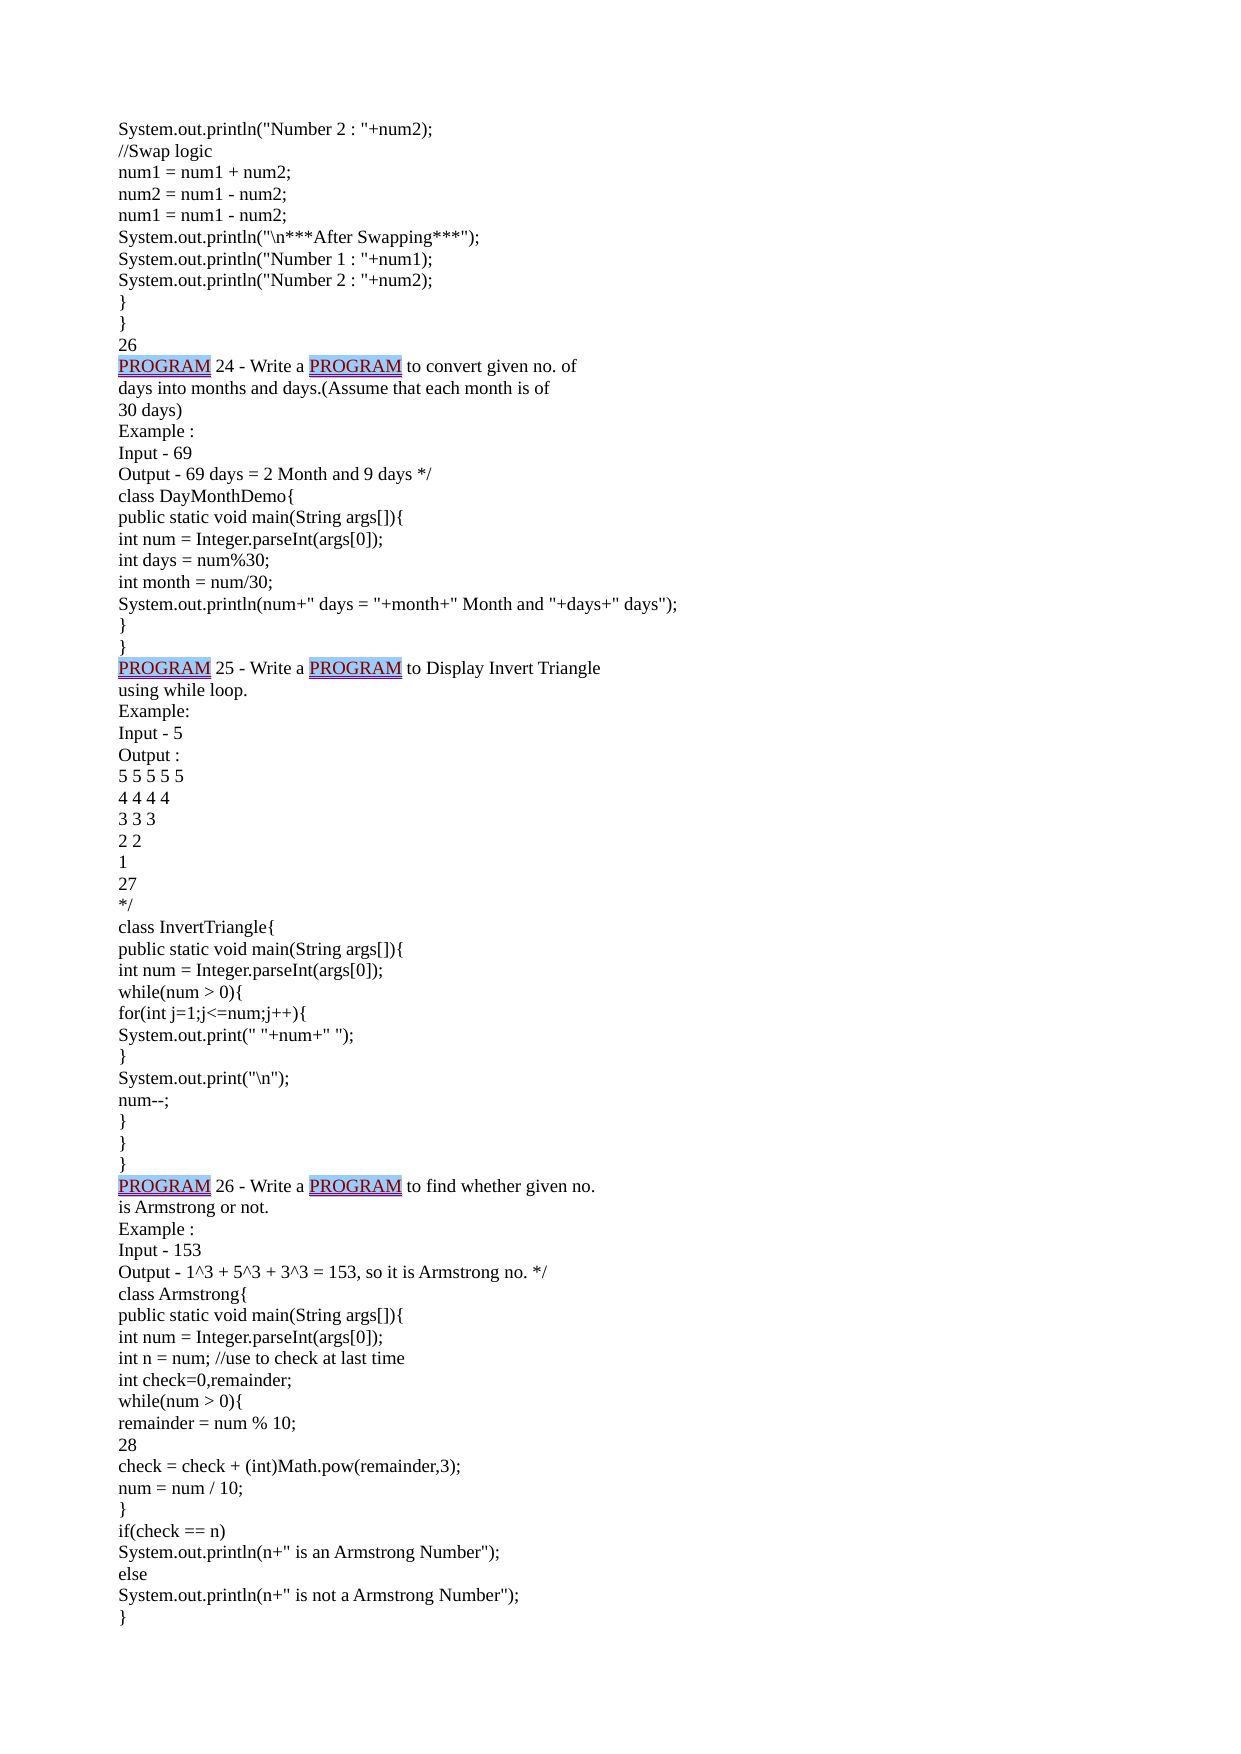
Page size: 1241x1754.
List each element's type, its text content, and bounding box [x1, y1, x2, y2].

text Output : [118, 743, 1122, 765]
text } [118, 1110, 1122, 1132]
text num = num / 10; [118, 1477, 1122, 1498]
text int num = Integer.parseInt(args[0]); [118, 1326, 1122, 1347]
text else [118, 1563, 1122, 1584]
text } [118, 291, 1122, 312]
text Input - 5 [118, 722, 1122, 743]
text System.out.println(n+" is an Armstrong Number"); [118, 1541, 1122, 1563]
text Input - 153 [118, 1239, 1122, 1261]
text Output - 69 days = 2 Month and 9 days */ [118, 463, 1122, 485]
text 30 days) [118, 398, 1122, 420]
text Input - 69 [118, 442, 1122, 463]
text } [118, 312, 1122, 334]
text int n = num; //use to check at last time [118, 1347, 1122, 1369]
text } [118, 1153, 1122, 1175]
text } [118, 636, 1122, 657]
text 27 [118, 873, 1122, 894]
text class DayMonthDemo{ [118, 485, 1122, 506]
text int num = Integer.parseInt(args[0]); [118, 959, 1122, 981]
text program 24 - Write a program to convert given no. of [118, 355, 1119, 377]
text Example: [118, 700, 1122, 722]
text class Armstrong{ [118, 1282, 1122, 1304]
text 4 4 4 4 [118, 787, 1122, 808]
text num--; [118, 1088, 1122, 1110]
text remainder = num % 10; [118, 1412, 1122, 1433]
text 5 5 5 5 5 [118, 765, 1122, 787]
text */ [118, 894, 1122, 916]
text System.out.print("\n"); [118, 1067, 1122, 1088]
text int check=0,remainder; [118, 1369, 1122, 1390]
text Example : [118, 1218, 1122, 1239]
text num1 = num1 - num2; [118, 204, 1122, 226]
text System.out.println(num+" days = "+month+" Month and "+days+" days"); [118, 592, 1122, 614]
text public static void main(String args[]){ [118, 937, 1122, 959]
text System.out.println("Number 1 : "+num1); [118, 247, 1122, 269]
text //Swap logic [118, 140, 1122, 161]
text for(int j=1;j<=num;j++){ [118, 1002, 1122, 1024]
text check = check + (int)Math.pow(remainder,3); [118, 1455, 1122, 1477]
text num1 = num1 + num2; [118, 161, 1122, 183]
text } [118, 1606, 1122, 1627]
text System.out.println("Number 2 : "+num2); [118, 269, 1122, 291]
text if(check == n) [118, 1520, 1122, 1541]
text } [118, 1498, 1122, 1520]
text } [118, 1132, 1122, 1153]
text while(num > 0){ [118, 981, 1122, 1002]
text program 25 - Write a program to Display Invert Triangle [118, 657, 1119, 679]
text System.out.print(" "+num+" "); [118, 1024, 1122, 1045]
text days into months and days.(Assume that each month is of [118, 377, 1122, 398]
text 28 [118, 1433, 1122, 1455]
text System.out.println("\n***After Swapping***"); [118, 226, 1122, 247]
text num2 = num1 - num2; [118, 183, 1122, 204]
text public static void main(String args[]){ [118, 506, 1122, 528]
text program 26 - Write a program to find whether given no. [118, 1175, 1119, 1196]
text 2 2 [118, 830, 1122, 851]
text using while loop. [118, 679, 1122, 700]
text Example : [118, 420, 1122, 442]
text 1 [118, 851, 1122, 873]
text class InvertTriangle{ [118, 916, 1122, 937]
text Output - 1^3 + 5^3 + 3^3 = 153, so it is Armstrong no. */ [118, 1261, 1122, 1282]
text } [118, 614, 1122, 636]
text 26 [118, 334, 1122, 355]
text while(num > 0){ [118, 1390, 1122, 1412]
text int num = Integer.parseInt(args[0]); [118, 528, 1122, 549]
text 3 3 3 [118, 808, 1122, 830]
text is Armstrong or not. [118, 1196, 1122, 1218]
text System.out.println(n+" is not a Armstrong Number"); [118, 1584, 1122, 1606]
text public static void main(String args[]){ [118, 1304, 1122, 1326]
text } [118, 1045, 1122, 1067]
text System.out.println("Number 2 : "+num2); [118, 118, 1122, 140]
text int month = num/30; [118, 571, 1122, 592]
text int days = num%30; [118, 549, 1122, 571]
